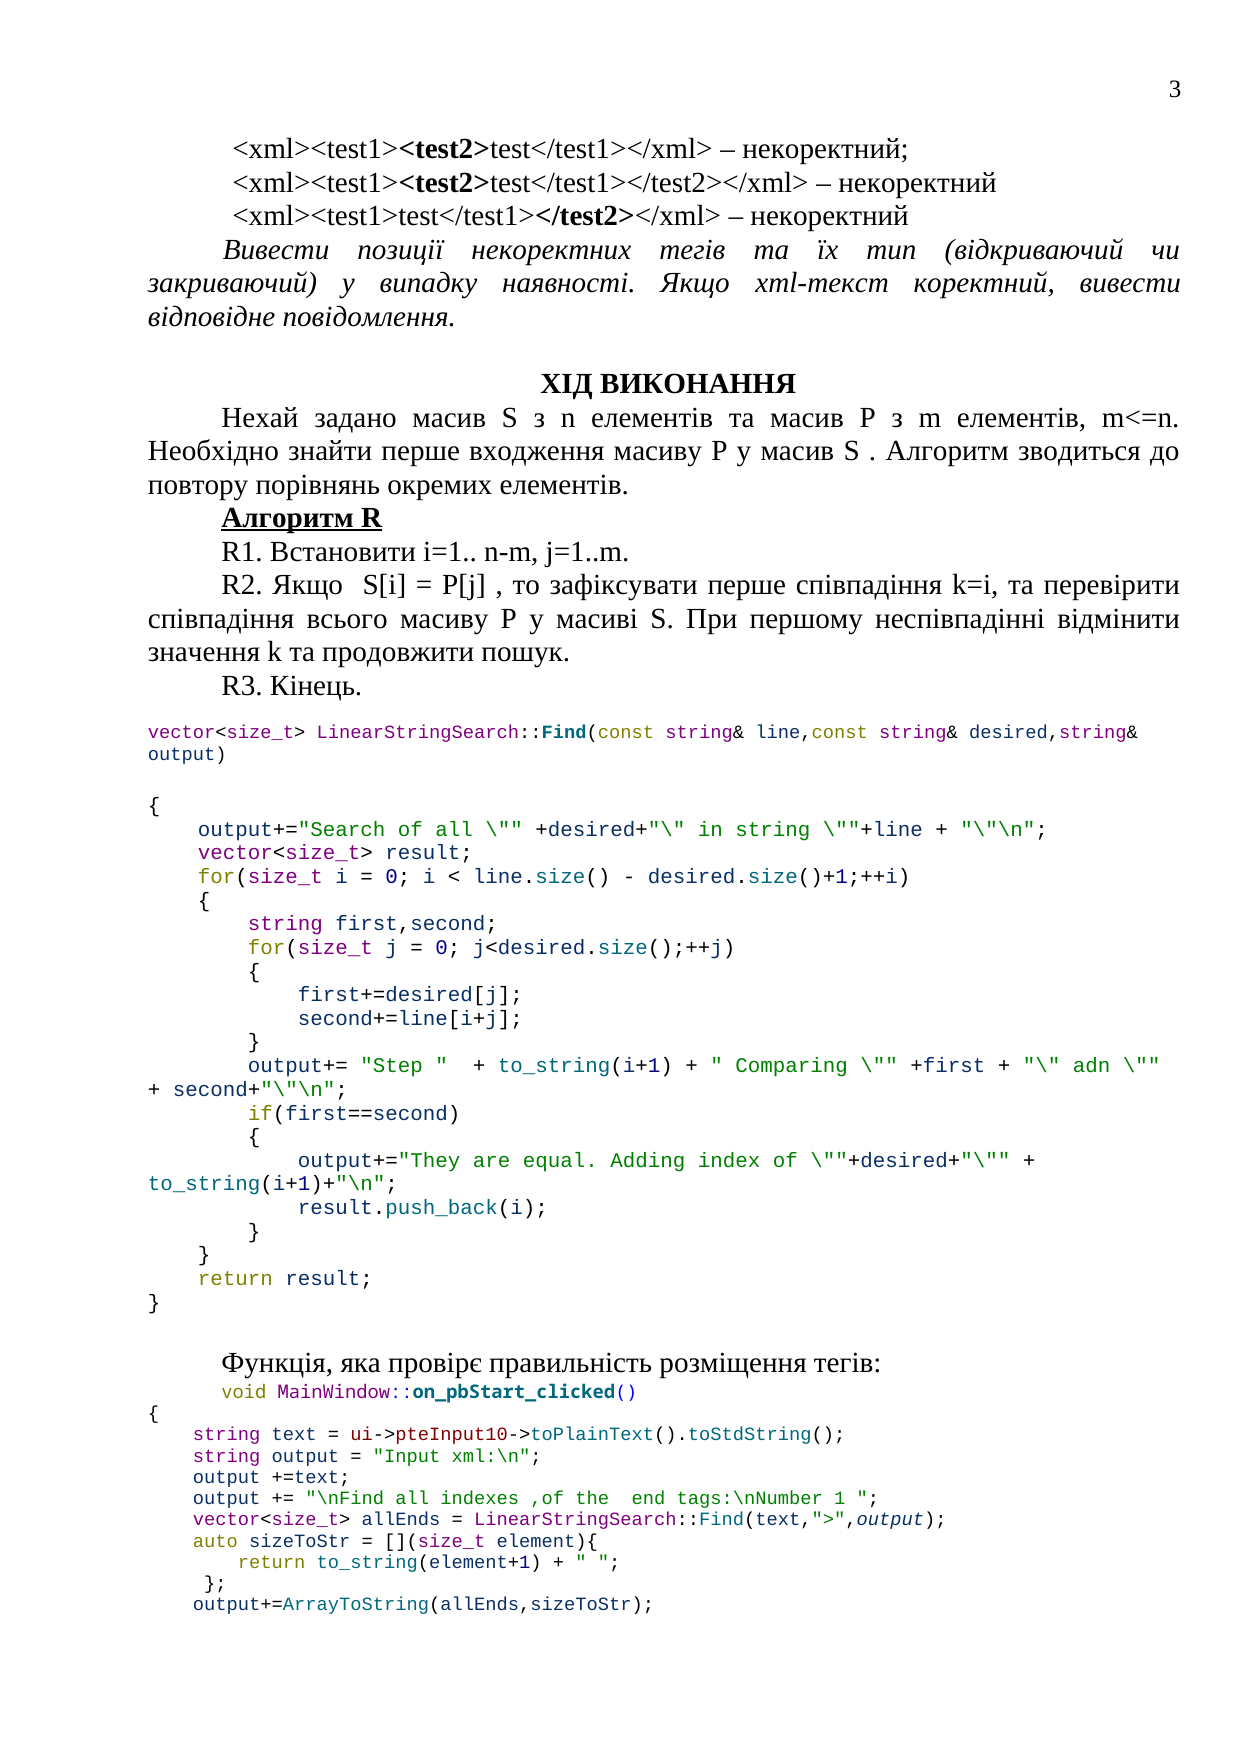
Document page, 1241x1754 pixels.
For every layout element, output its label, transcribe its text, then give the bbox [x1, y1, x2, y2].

text output+="Search of all \"" +desired+"\" in string \""+line + "\"\n"; [148, 819, 1181, 842]
text { [148, 890, 1181, 913]
text for(size_t i = 0; i < line.size() - desired.size()+1;++i) [148, 866, 1181, 890]
text string output = "Input xml:\n"; [148, 1446, 1181, 1468]
text result.push_back(i); [148, 1197, 1181, 1221]
text { [148, 961, 1181, 984]
text R3. Кінець. [148, 668, 1181, 702]
text return to_string(element+1) + " "; [148, 1553, 1181, 1574]
text <xml><test1>test</test1></test2></xml> – некоректний [232, 198, 1181, 232]
text string text = ui->pteInput10->toPlainText().toStdString(); [148, 1425, 1181, 1446]
text } [148, 1244, 1181, 1268]
text <xml><test1><test2>test</test1></test2></xml> – некоректний [232, 165, 1181, 198]
text auto sizeToStr = [](size_t element){ [148, 1531, 1181, 1553]
text R1. Встановити і=1.. n-m, j=1..m. [148, 534, 1181, 567]
text Функція, яка провірє правильність розміщення тегів: [148, 1345, 1181, 1378]
text vector<size_t> result; [148, 842, 1181, 866]
text if(first==second) [148, 1102, 1181, 1126]
text { [148, 1404, 1181, 1425]
text output+="They are equal. Adding index of \""+desired+"\"" + to_string(i+1)+"\n"; [148, 1150, 1181, 1197]
text second+=line[i+j]; [148, 1008, 1181, 1032]
text for(size_t j = 0; j<desired.size();++j) [148, 937, 1181, 961]
text output+= "Step " + to_string(i+1) + " Comparing \"" +first + "\" adn \"" + second+"\"\n"; [148, 1055, 1181, 1102]
text }; [148, 1574, 1181, 1595]
text output +=text; [148, 1468, 1181, 1489]
text R2. Якщо S[i] = P[j] , то зафіксувати перше співпадіння k=i, та перевірити співпадіння всього масиву P у масиві S. При першому неспівпадінні відмінити значення k та продовжити пошук. [148, 567, 1181, 668]
text vector<size_t> allEnds = LinearStringSearch::Find(text,">",output); [148, 1510, 1181, 1531]
text void MainWindow::on_pbStart_clicked() [148, 1378, 1181, 1404]
text <xml><test1><test2>test</test1></xml> – некоректний; [232, 131, 1181, 165]
text } [148, 1221, 1181, 1244]
text output+=ArrayToString(allEnds,sizeToStr); [148, 1595, 1181, 1616]
text string first,second; [148, 913, 1181, 937]
text Вивести позиції некоректних тегів та їх тип (відкриваючий чи закриваючий) у випадку наявності. Якщо xml-текст коректний, вивести відповідне повідомлення. [148, 232, 1181, 333]
text vector<size_t> LinearStringSearch::Find(const string& line,const string& desired,string& output) [148, 723, 1181, 766]
text Нехай задано масив S з n елементів та масив P з m елементів, m<=n. Необхідно знайти перше входження масиву P у масив S . Алгоритм зводиться до повтору порівнянь окремих елементів. [148, 400, 1181, 500]
text } [148, 1032, 1181, 1055]
text { [148, 795, 1181, 819]
text return result; [148, 1268, 1181, 1292]
text first+=desired[j]; [148, 984, 1181, 1008]
text Алгоритм R [148, 500, 1181, 534]
text ХІД ВИКОНАННЯ [148, 366, 1181, 400]
text output += "\nFind all indexes ,of the end tags:\nNumber 1 "; [148, 1489, 1181, 1510]
text { [148, 1126, 1181, 1150]
text } [148, 1292, 1181, 1315]
